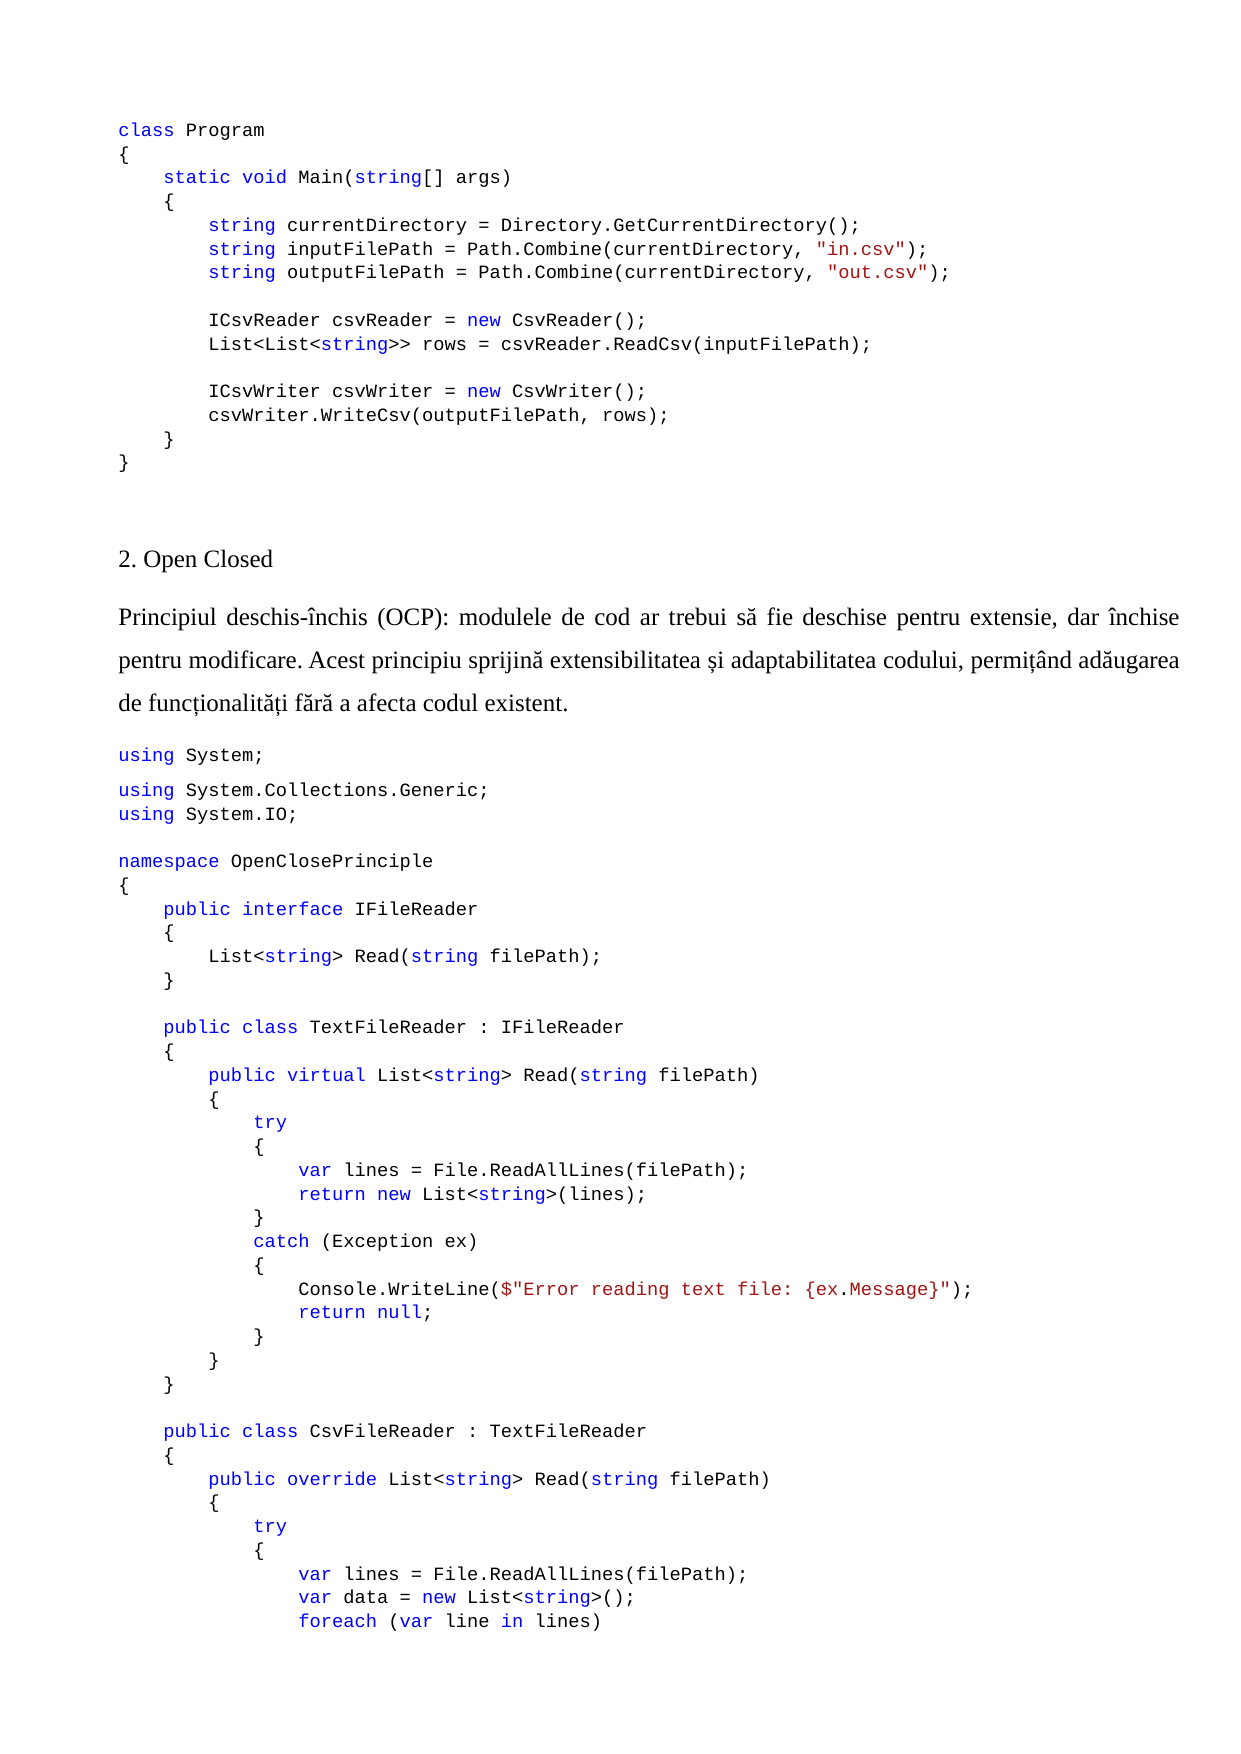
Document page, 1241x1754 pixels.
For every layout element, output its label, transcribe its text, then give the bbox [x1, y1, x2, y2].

text var data = new List<string>(); [118, 1586, 1181, 1609]
text class Program [118, 118, 1181, 142]
text return new List<string>(lines); [118, 1182, 1181, 1206]
text using System.Collections.Generic; [118, 778, 1181, 802]
text public override List<string> Read(string filePath) [118, 1467, 1181, 1491]
text { [118, 1443, 1181, 1467]
text var lines = File.ReadAllLines(filePath); [118, 1158, 1181, 1182]
text try [118, 1111, 1181, 1134]
text } [118, 1206, 1181, 1229]
text using System.IO; [118, 802, 1181, 826]
text { [118, 1087, 1181, 1111]
text public class TextFileReader : IFileReader [118, 1016, 1181, 1039]
text csvWriter.WriteCsv(outputFilePath, rows); [118, 403, 1181, 427]
text try [118, 1514, 1181, 1538]
text string inputFilePath = Path.Combine(currentDirectory, "in.csv"); [118, 237, 1181, 261]
text List<string> Read(string filePath); [118, 944, 1181, 968]
text public class CsvFileReader : TextFileReader [118, 1419, 1181, 1443]
text { [118, 1491, 1181, 1514]
text { [118, 189, 1181, 213]
text { [118, 1253, 1181, 1277]
text ICsvWriter csvWriter = new CsvWriter(); [118, 379, 1181, 403]
text } [118, 968, 1181, 992]
text return null; [118, 1301, 1181, 1324]
text { [118, 1538, 1181, 1562]
text namespace OpenClosePrinciple [118, 849, 1181, 873]
text } [118, 427, 1181, 451]
text } [118, 1372, 1181, 1396]
text string currentDirectory = Directory.GetCurrentDirectory(); [118, 213, 1181, 237]
text List<List<string>> rows = csvReader.ReadCsv(inputFilePath); [118, 332, 1181, 356]
text string outputFilePath = Path.Combine(currentDirectory, "out.csv"); [118, 261, 1181, 284]
text { [118, 1039, 1181, 1063]
text } [118, 1324, 1181, 1348]
text Principiul deschis-închis (OCP): modulele de cod ar trebui să fie deschise pentru extensie, dar închise pentru modificare. Acest principiu sprijină extensibilitatea și adaptabilitatea codului, permițând adăugarea de funcționalități fără a afecta codul existent. [118, 602, 1181, 717]
text } [118, 1348, 1181, 1372]
text static void Main(string[] args) [118, 166, 1181, 189]
text } [118, 451, 1181, 474]
text { [118, 142, 1181, 166]
text catch (Exception ex) [118, 1229, 1181, 1253]
text public interface IFileReader [118, 897, 1181, 921]
text { [118, 1134, 1181, 1158]
text { [118, 873, 1181, 897]
text Console.WriteLine($"Error reading text file: {ex.Message}"); [118, 1277, 1181, 1301]
text foreach (var line in lines) [118, 1609, 1181, 1633]
text using System; [118, 746, 1181, 767]
text ICsvReader csvReader = new CsvReader(); [118, 308, 1181, 332]
text public virtual List<string> Read(string filePath) [118, 1063, 1181, 1087]
text 2. Open Closed [118, 544, 1181, 573]
text var lines = File.ReadAllLines(filePath); [118, 1562, 1181, 1586]
text { [118, 921, 1181, 944]
